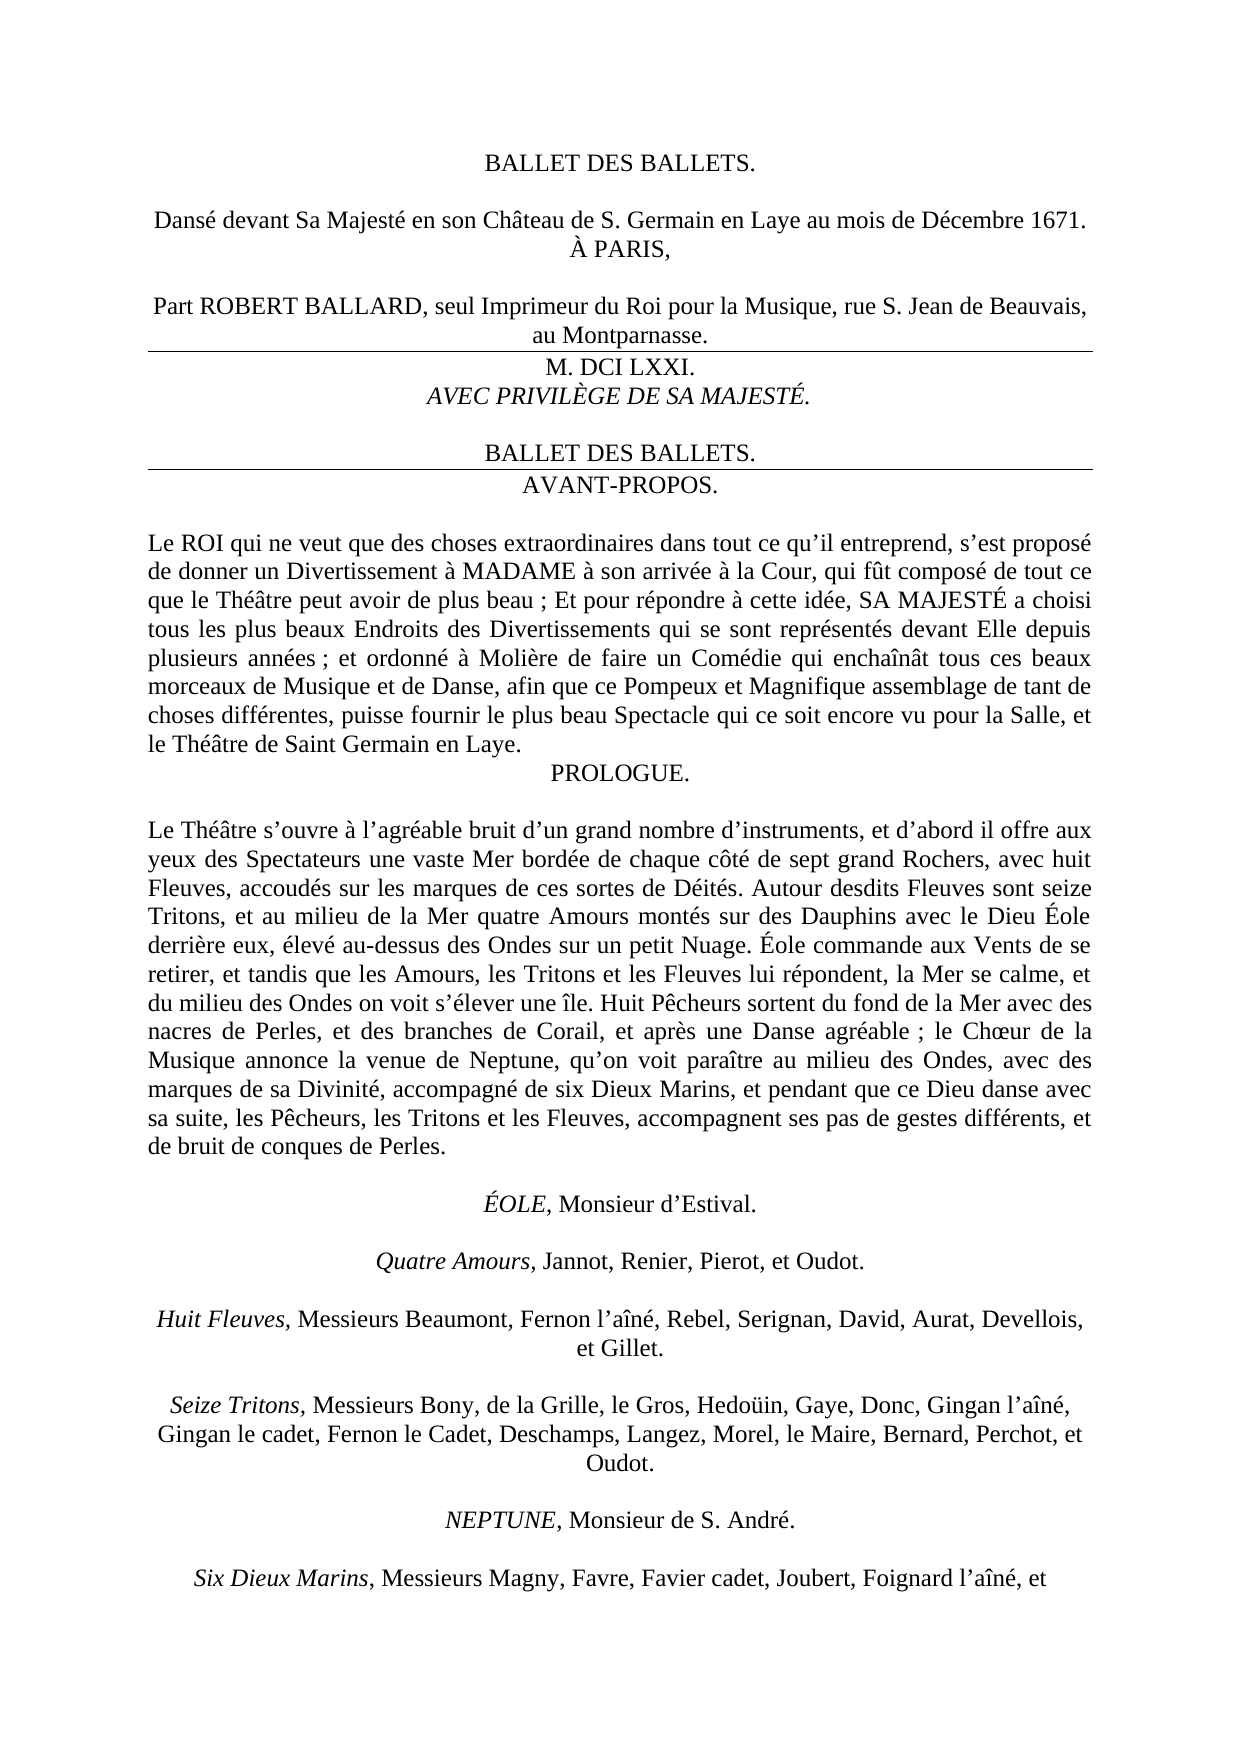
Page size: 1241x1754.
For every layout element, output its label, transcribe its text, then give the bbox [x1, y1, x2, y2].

text M. DCI LXXI. [148, 352, 1093, 381]
text AVANT-PROPOS. [148, 470, 1093, 499]
text ÉOLE, Monsieur d’Estival. [148, 1189, 1093, 1218]
text Dansé devant Sa Majesté en son Château de S. Germain en Laye au mois de Décembre 1671. [148, 205, 1093, 234]
text Le ROI qui ne veut que des choses extraordinaires dans tout ce qu’il entreprend, s’est proposé de donner un Divertissement à MADAME à son arrivée à la Cour, qui fût composé de tout ce que le Théâtre peut avoir de plus beau ; Et pour répondre à cette idée, SA MAJESTÉ a choisi tous les plus beaux Endroits des Divertissements qui se sont représentés devant Elle depuis plusieurs années ; et ordonné à Molière de faire un Comédie qui enchaînât tous ces beaux morceaux de Musique et de Danse, afin que ce Pompeux et Magnifique assemblage de tant de choses différentes, puisse fournir le plus beau Spectacle qui ce soit encore vu pour la Salle, et le Théâtre de Saint Germain en Laye. [148, 528, 1093, 758]
text Six Dieux Marins, Messieurs Magny, Favre, Favier cadet, Joubert, Foignard l’aîné, et [148, 1563, 1093, 1591]
text BALLET DES BALLETS. [148, 438, 1093, 469]
text BALLET DES BALLETS. [148, 148, 1093, 205]
text Quatre Amours, Jannot, Renier, Pierot, et Oudot. [148, 1246, 1093, 1275]
text Le Théâtre s’ouvre à l’agréable bruit d’un grand nombre d’instruments, et d’abord il offre aux yeux des Spectateurs une vaste Mer bordée de chaque côté de sept grand Rochers, avec huit Fleuves, accoudés sur les marques de ces sortes de Déités. Autour desdits Fleuves sont seize Tritons, et au milieu de la Mer quatre Amours montés sur des Dauphins avec le Dieu Éole derrière eux, élevé au-dessus des Ondes sur un petit Nuage. Éole commande aux Vents de se retirer, et tandis que les Amours, les Tritons et les Fleuves lui répondent, la Mer se calme, et du milieu des Ondes on voit s’élever une île. Huit Pêcheurs sortent du fond de la Mer avec des nacres de Perles, et des branches de Corail, et après une Danse agréable ; le Chœur de la Musique annonce la venue de Neptune, qu’on voit paraître au milieu des Ondes, avec des marques de sa Divinité, accompagné de six Dieux Marins, et pendant que ce Dieu danse avec sa suite, les Pêcheurs, les Tritons et les Fleuves, accompagnent ses pas de gestes différents, et de bruit de conques de Perles. [148, 815, 1093, 1160]
text NEPTUNE, Monsieur de S. André. [148, 1505, 1093, 1534]
text Seize Tritons, Messieurs Bony, de la Grille, le Gros, Hedoüin, Gaye, Donc, Gingan l’aîné, Gingan le cadet, Fernon le Cadet, Deschamps, Langez, Morel, le Maire, Bernard, Perchot, et Oudot. [148, 1390, 1093, 1476]
text Huit Fleuves, Messieurs Beaumont, Fernon l’aîné, Rebel, Serignan, David, Aurat, Devellois, et Gillet. [148, 1304, 1093, 1361]
text AVEC PRIVILÈGE DE SA MAJESTÉ. [148, 381, 1093, 409]
text Part ROBERT BALLARD, seul Imprimeur du Roi pour la Musique, rue S. Jean de Beauvais, au Montparnasse. [148, 291, 1093, 351]
text PROLOGUE. [148, 758, 1093, 786]
text À PARIS, [148, 234, 1093, 263]
